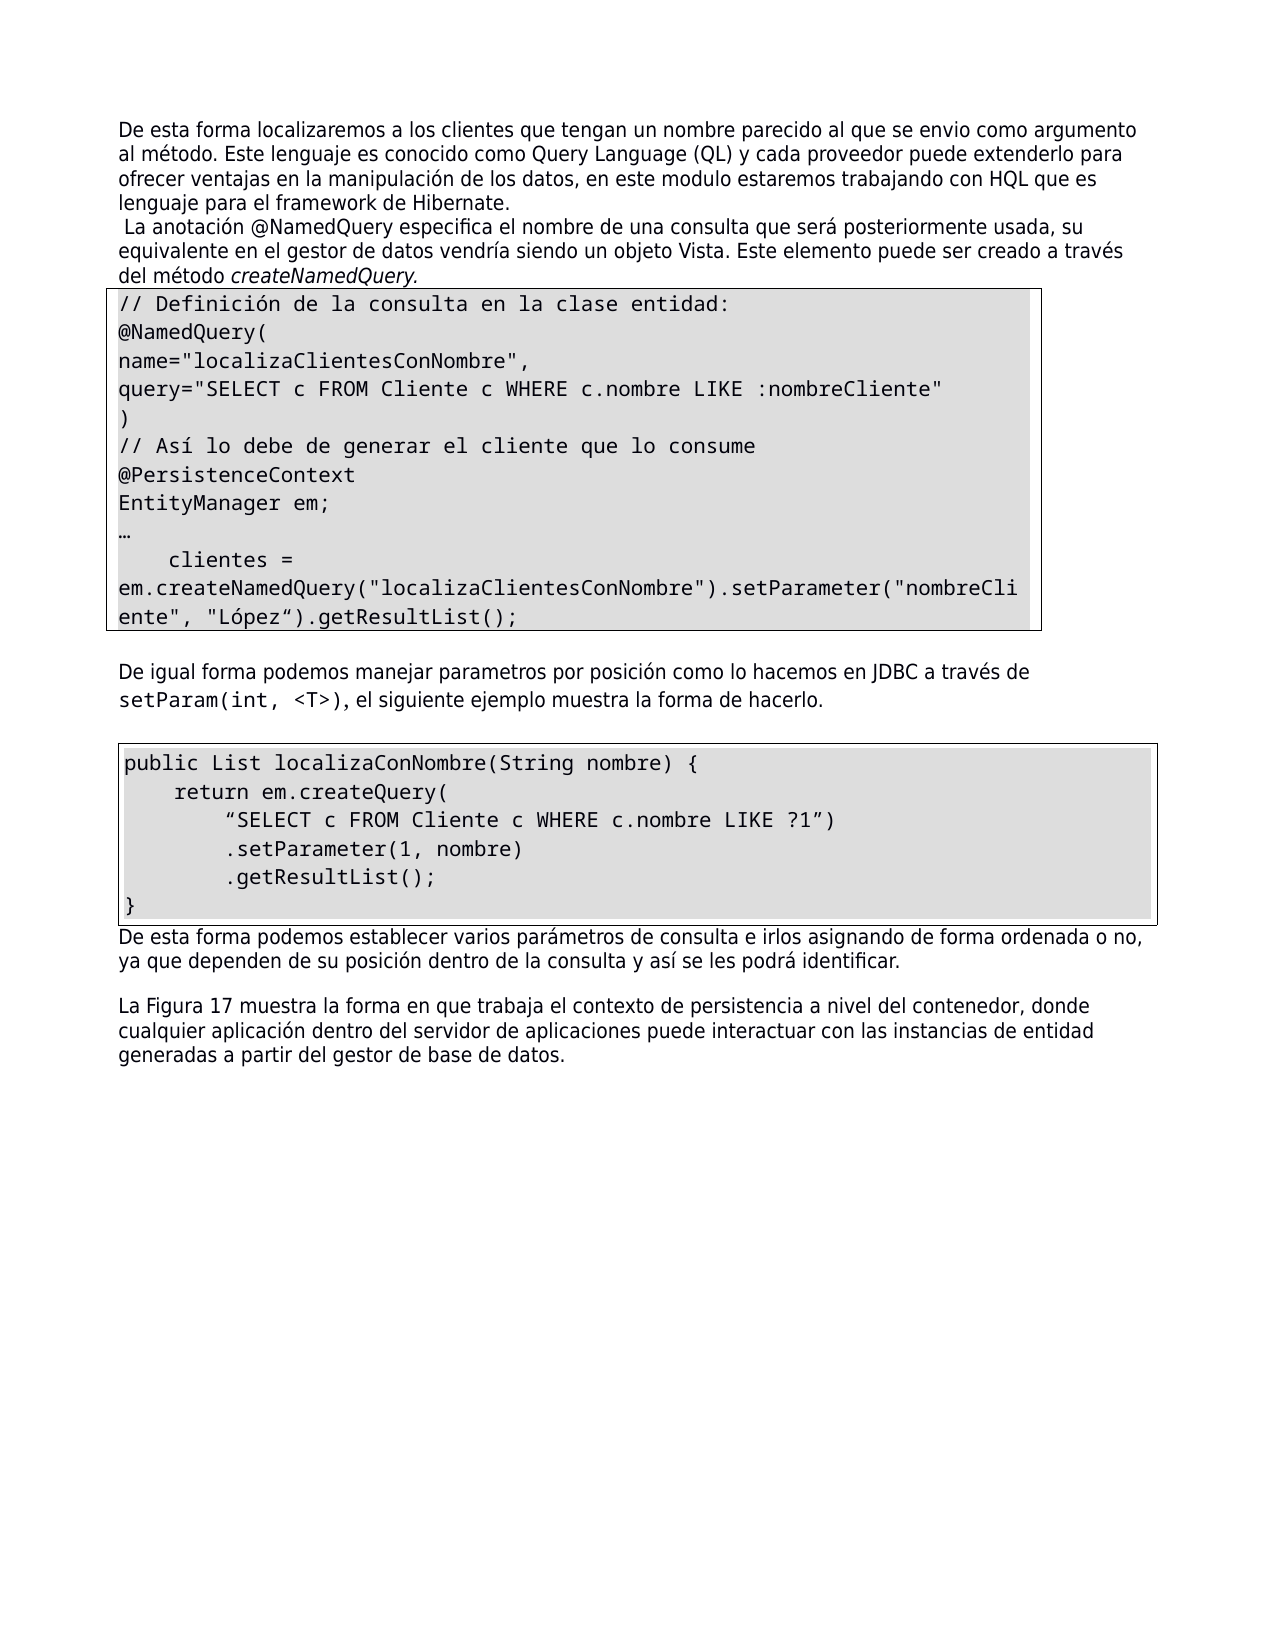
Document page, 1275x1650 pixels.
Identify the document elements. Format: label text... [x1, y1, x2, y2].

text De esta forma localizaremos a los clientes que tengan un nombre parecido al que se envio como argumento al método. Este lenguaje es conocido como Query Language (QL) y cada proveedor puede extenderlo para ofrecer ventajas en la manipulación de los datos, en este modulo estaremos trabajando con HQL que es lenguaje para el framework de Hibernate. [118, 118, 1157, 215]
text De igual forma podemos manejar parametros por posición como lo hacemos en JDBC a través de setParam(int, <T>), el siguiente ejemplo muestra la forma de hacerlo. [118, 660, 1157, 714]
text La Figura 17 muestra la forma en que trabaja el contexto de persistencia a nivel del contenedor, donde cualquier aplicación dentro del servidor de aplicaciones puede interactuar con las instancias de entidad generadas a partir del gestor de base de datos. [118, 994, 1157, 1067]
text De esta forma podemos establecer varios parámetros de consulta e irlos asignando de forma ordenada o no, ya que dependen de su posición dentro de la consulta y así se les podrá identificar. [118, 926, 1157, 973]
text La anotación @NamedQuery especifica el nombre de una consulta que será posteriormente usada, su equivalente en el gestor de datos vendría siendo un objeto Vista. Este elemento puede ser creado a través del método createNamedQuery. [118, 215, 1157, 288]
table_header public List localizaConNombre(String nombre) { return em.createQuery( “SELECT c FROM Cliente c WHERE c.nombre LIKE ?1”) .setParameter(1, nombre) .getResultList(); } [119, 744, 1157, 925]
